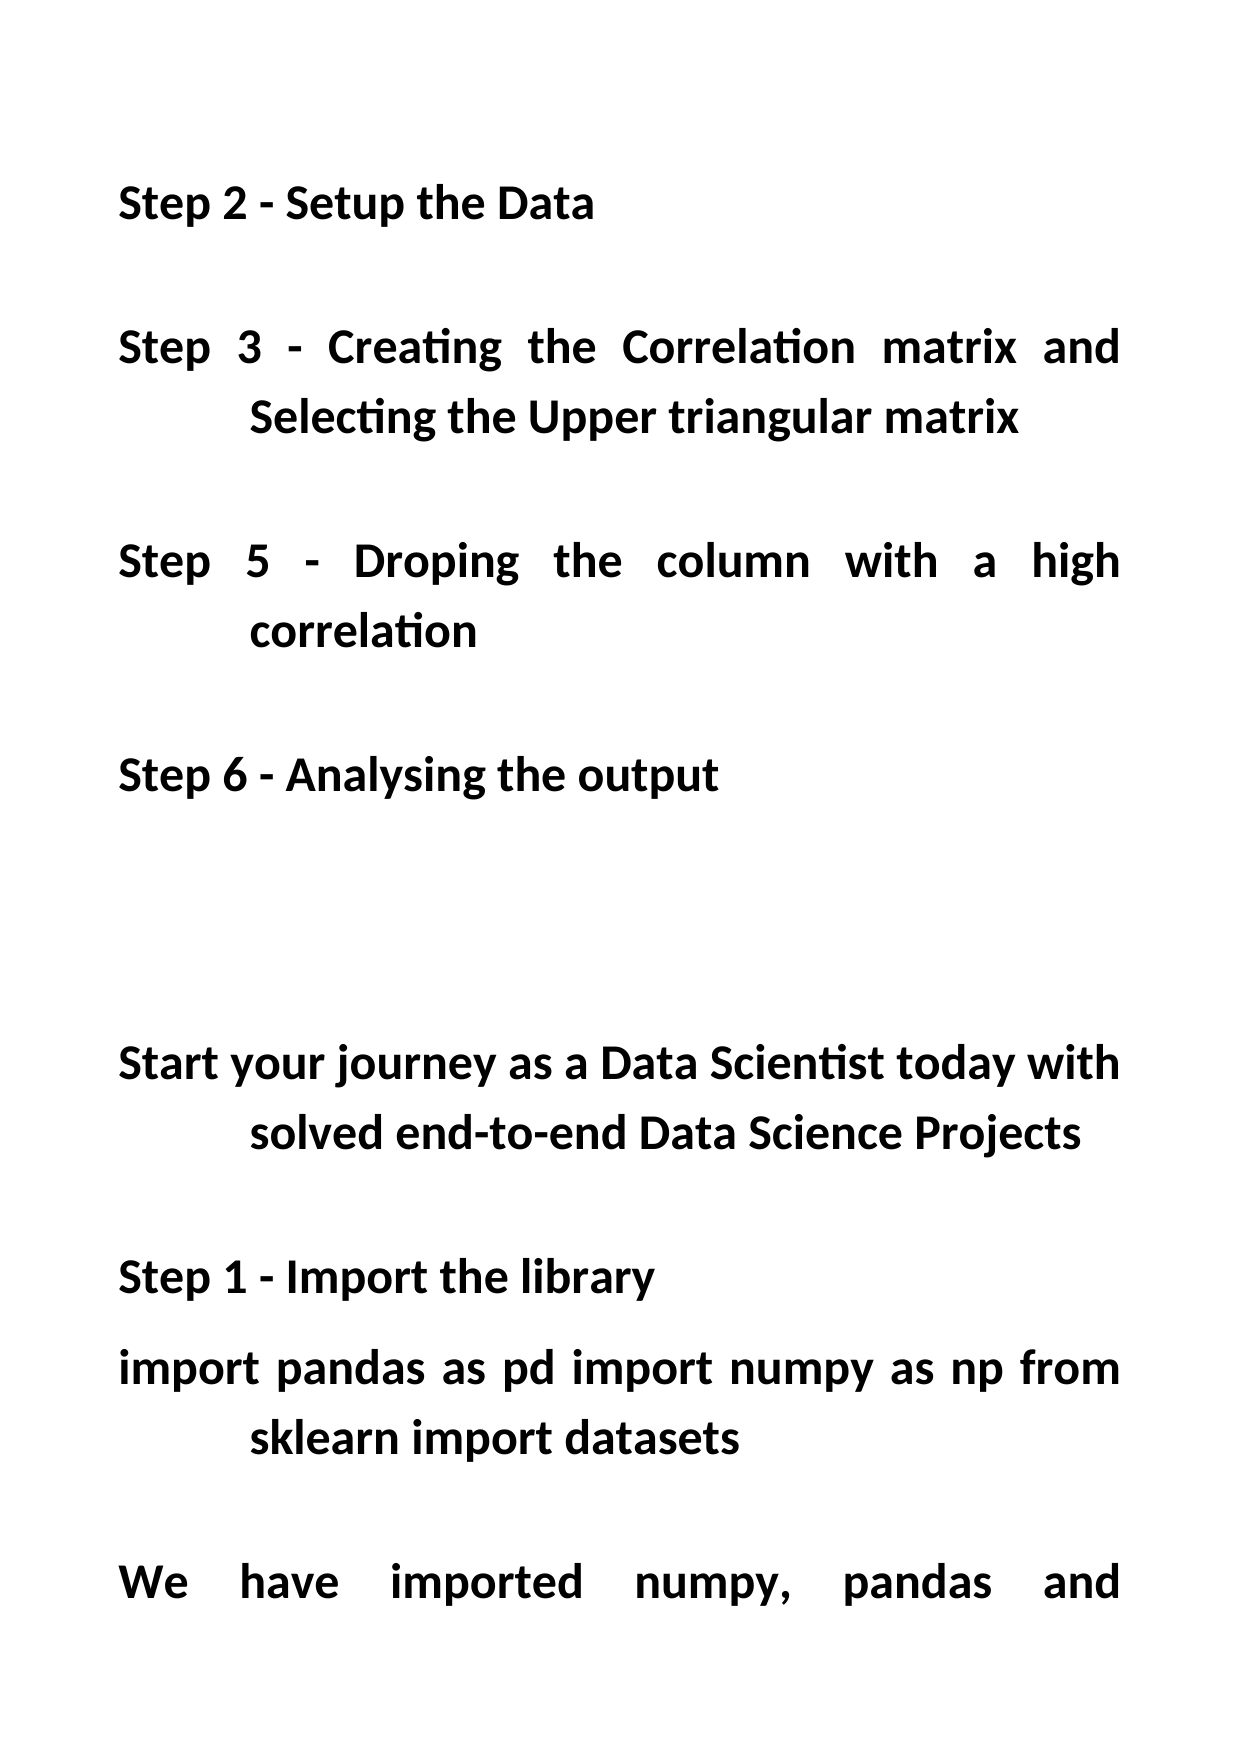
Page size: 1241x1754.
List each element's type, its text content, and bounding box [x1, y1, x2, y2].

text Step 2 - Setup the Data [118, 171, 1122, 232]
text Step 5 - Droping the column with a high correlation [118, 529, 1122, 660]
text Start your journey as a Data Scientist today with solved end-to-end Data Science Projects [118, 1031, 1122, 1162]
text We have imported numpy, pandas and [118, 1550, 1122, 1611]
text import pandas as pd import numpy as np from sklearn import datasets [118, 1336, 1122, 1467]
text Step 3 - Creating the Correlation matrix and Selecting the Upper triangular matrix [118, 315, 1122, 446]
text Step 6 - Analysing the output [118, 743, 1122, 804]
text Step 1 - Import the library [118, 1245, 1122, 1306]
